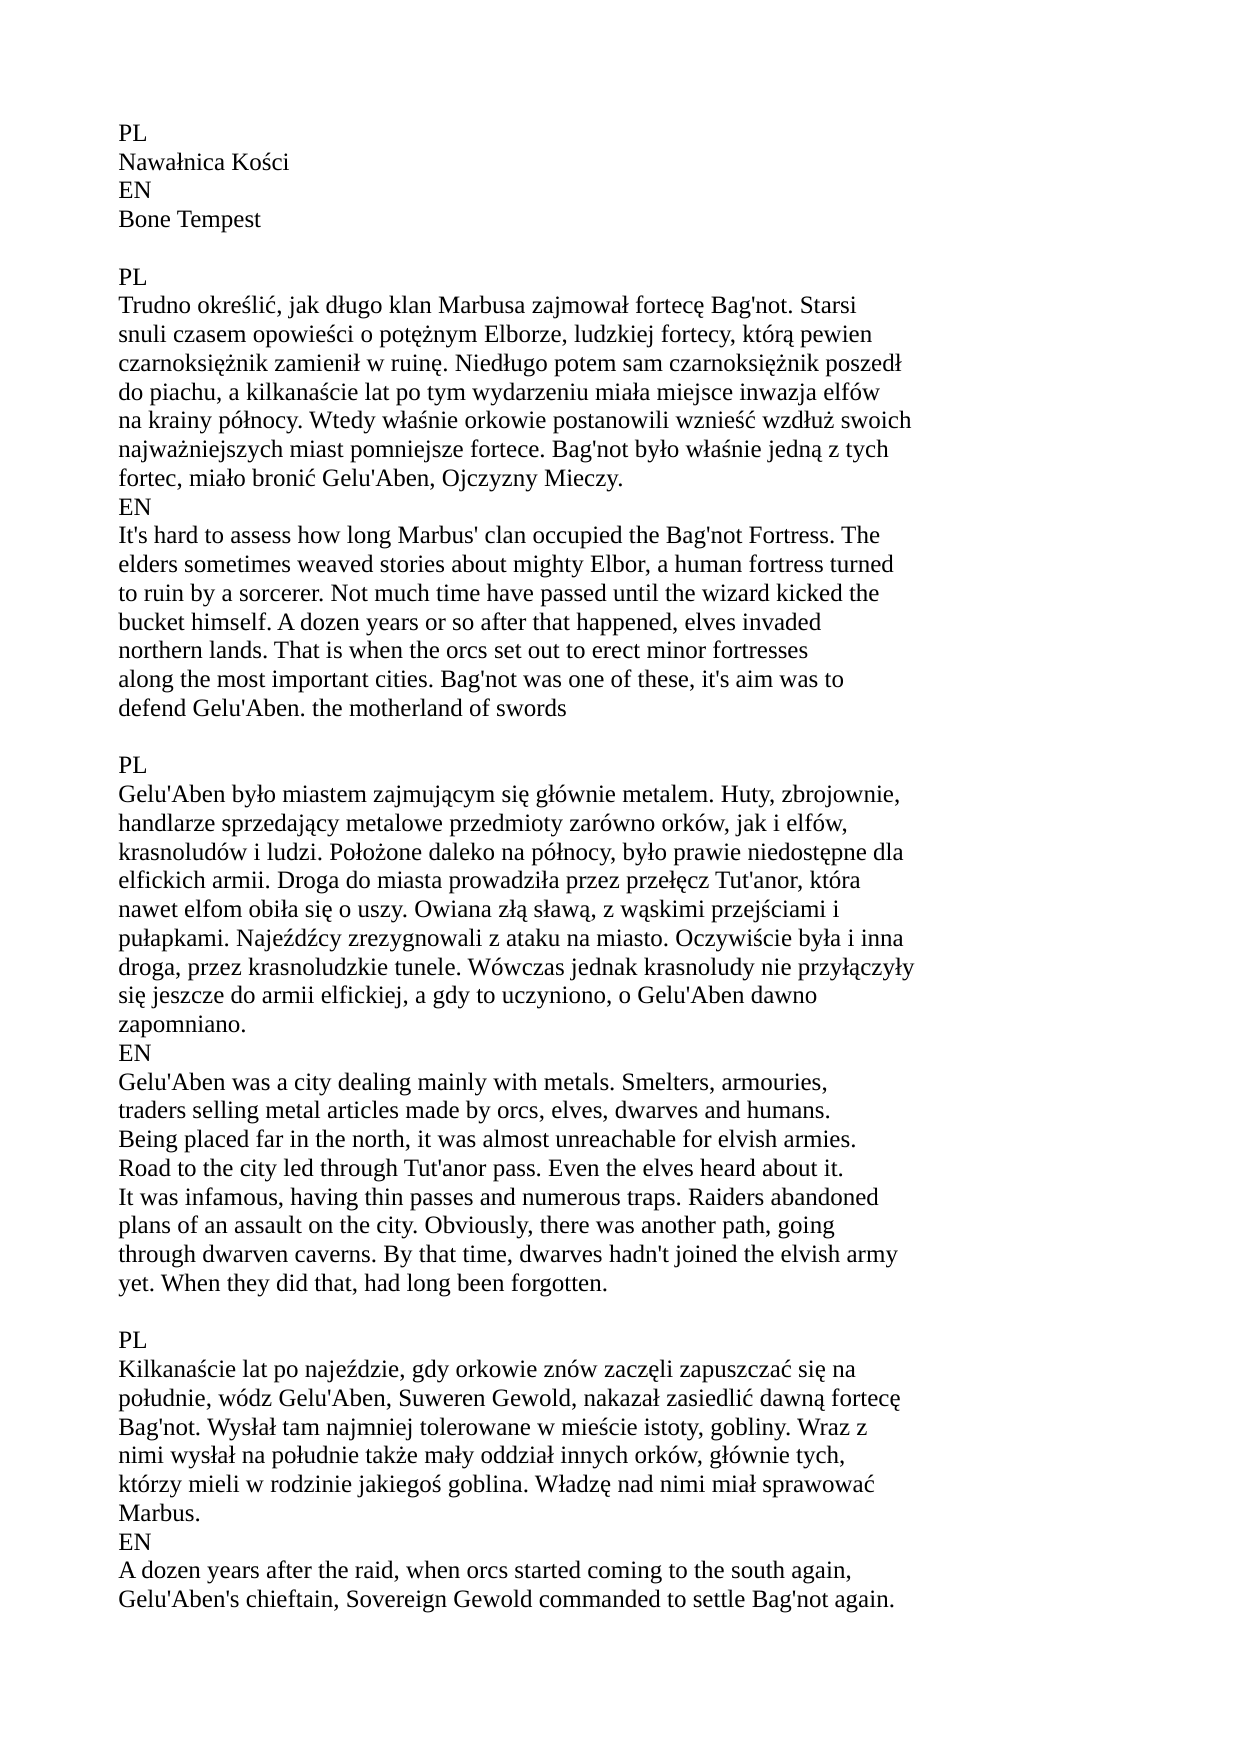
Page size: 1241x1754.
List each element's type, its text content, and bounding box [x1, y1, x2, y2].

text to ruin by a sorcerer. Not much time have passed until the wizard kicked the [118, 578, 1122, 607]
text through dwarven caverns. By that time, dwarves hadn't joined the elvish army [118, 1239, 1122, 1268]
text A dozen years after the raid, when orcs started coming to the south again, [118, 1556, 1122, 1584]
text It's hard to assess how long Marbus' clan occupied the Bag'not Fortress. The [118, 521, 1122, 549]
text Marbus. [118, 1498, 1122, 1527]
text EN [118, 176, 1122, 204]
text PL [118, 262, 1122, 291]
text elfickich armii. Droga do miasta prowadziła przez przełęcz Tut'anor, która [118, 866, 1122, 894]
text PL [118, 1326, 1122, 1354]
text elders sometimes weaved stories about mighty Elbor, a human fortress turned [118, 549, 1122, 578]
text traders selling metal articles made by orcs, elves, dwarves and humans. [118, 1096, 1122, 1124]
text Road to the city led through Tut'anor pass. Even the elves heard about it. [118, 1153, 1122, 1182]
text zapomniano. [118, 1009, 1122, 1038]
text snuli czasem opowieści o potężnym Elborze, ludzkiej fortecy, którą pewien [118, 319, 1122, 348]
text PL [118, 118, 1122, 147]
text plans of an assault on the city. Obviously, there was another path, going [118, 1211, 1122, 1239]
text czarnoksiężnik zamienił w ruinę. Niedługo potem sam czarnoksiężnik poszedł [118, 348, 1122, 377]
text EN [118, 492, 1122, 521]
text Gelu'Aben's chieftain, Sovereign Gewold commanded to settle Bag'not again. [118, 1584, 1122, 1613]
text pułapkami. Najeźdźcy zrezygnowali z ataku na miasto. Oczywiście była i inna [118, 923, 1122, 952]
text fortec, miało bronić Gelu'Aben, Ojczyzny Mieczy. [118, 463, 1122, 492]
text się jeszcze do armii elfickiej, a gdy to uczyniono, o Gelu'Aben dawno [118, 981, 1122, 1009]
text krasnoludów i ludzi. Położone daleko na północy, było prawie niedostępne dla [118, 837, 1122, 866]
text Bag'not. Wysłał tam najmniej tolerowane w mieście istoty, gobliny. Wraz z [118, 1412, 1122, 1441]
text along the most important cities. Bag'not was one of these, it's aim was to [118, 664, 1122, 693]
text northern lands. That is when the orcs set out to erect minor fortresses [118, 636, 1122, 664]
text na krainy północy. Wtedy właśnie orkowie postanowili wznieść wzdłuż swoich [118, 406, 1122, 434]
text bucket himself. A dozen years or so after that happened, elves invaded [118, 607, 1122, 636]
text do piachu, a kilkanaście lat po tym wydarzeniu miała miejsce inwazja elfów [118, 377, 1122, 406]
text yet. When they did that, had long been forgotten. [118, 1268, 1122, 1297]
text defend Gelu'Aben. the motherland of swords [118, 693, 1122, 722]
text nawet elfom obiła się o uszy. Owiana złą sławą, z wąskimi przejściami i [118, 894, 1122, 923]
text droga, przez krasnoludzkie tunele. Wówczas jednak krasnoludy nie przyłączyły [118, 952, 1122, 981]
text EN [118, 1527, 1122, 1556]
text Gelu'Aben was a city dealing mainly with metals. Smelters, armouries, [118, 1067, 1122, 1096]
text południe, wódz Gelu'Aben, Suweren Gewold, nakazał zasiedlić dawną fortecę [118, 1383, 1122, 1412]
text najważniejszych miast pomniejsze fortece. Bag'not było właśnie jedną z tych [118, 434, 1122, 463]
text Kilkanaście lat po najeździe, gdy orkowie znów zaczęli zapuszczać się na [118, 1354, 1122, 1383]
text Gelu'Aben było miastem zajmującym się głównie metalem. Huty, zbrojownie, [118, 779, 1122, 808]
text Nawałnica Kości [118, 147, 1122, 176]
text którzy mieli w rodzinie jakiegoś goblina. Władzę nad nimi miał sprawować [118, 1469, 1122, 1498]
text Bone Tempest [118, 204, 1122, 233]
text Being placed far in the north, it was almost unreachable for elvish armies. [118, 1124, 1122, 1153]
text nimi wysłał na południe także mały oddział innych orków, głównie tych, [118, 1441, 1122, 1469]
text EN [118, 1038, 1122, 1067]
text It was infamous, having thin passes and numerous traps. Raiders abandoned [118, 1182, 1122, 1211]
text PL [118, 751, 1122, 779]
text Trudno określić, jak długo klan Marbusa zajmował fortecę Bag'not. Starsi [118, 291, 1122, 319]
text handlarze sprzedający metalowe przedmioty zarówno orków, jak i elfów, [118, 808, 1122, 837]
